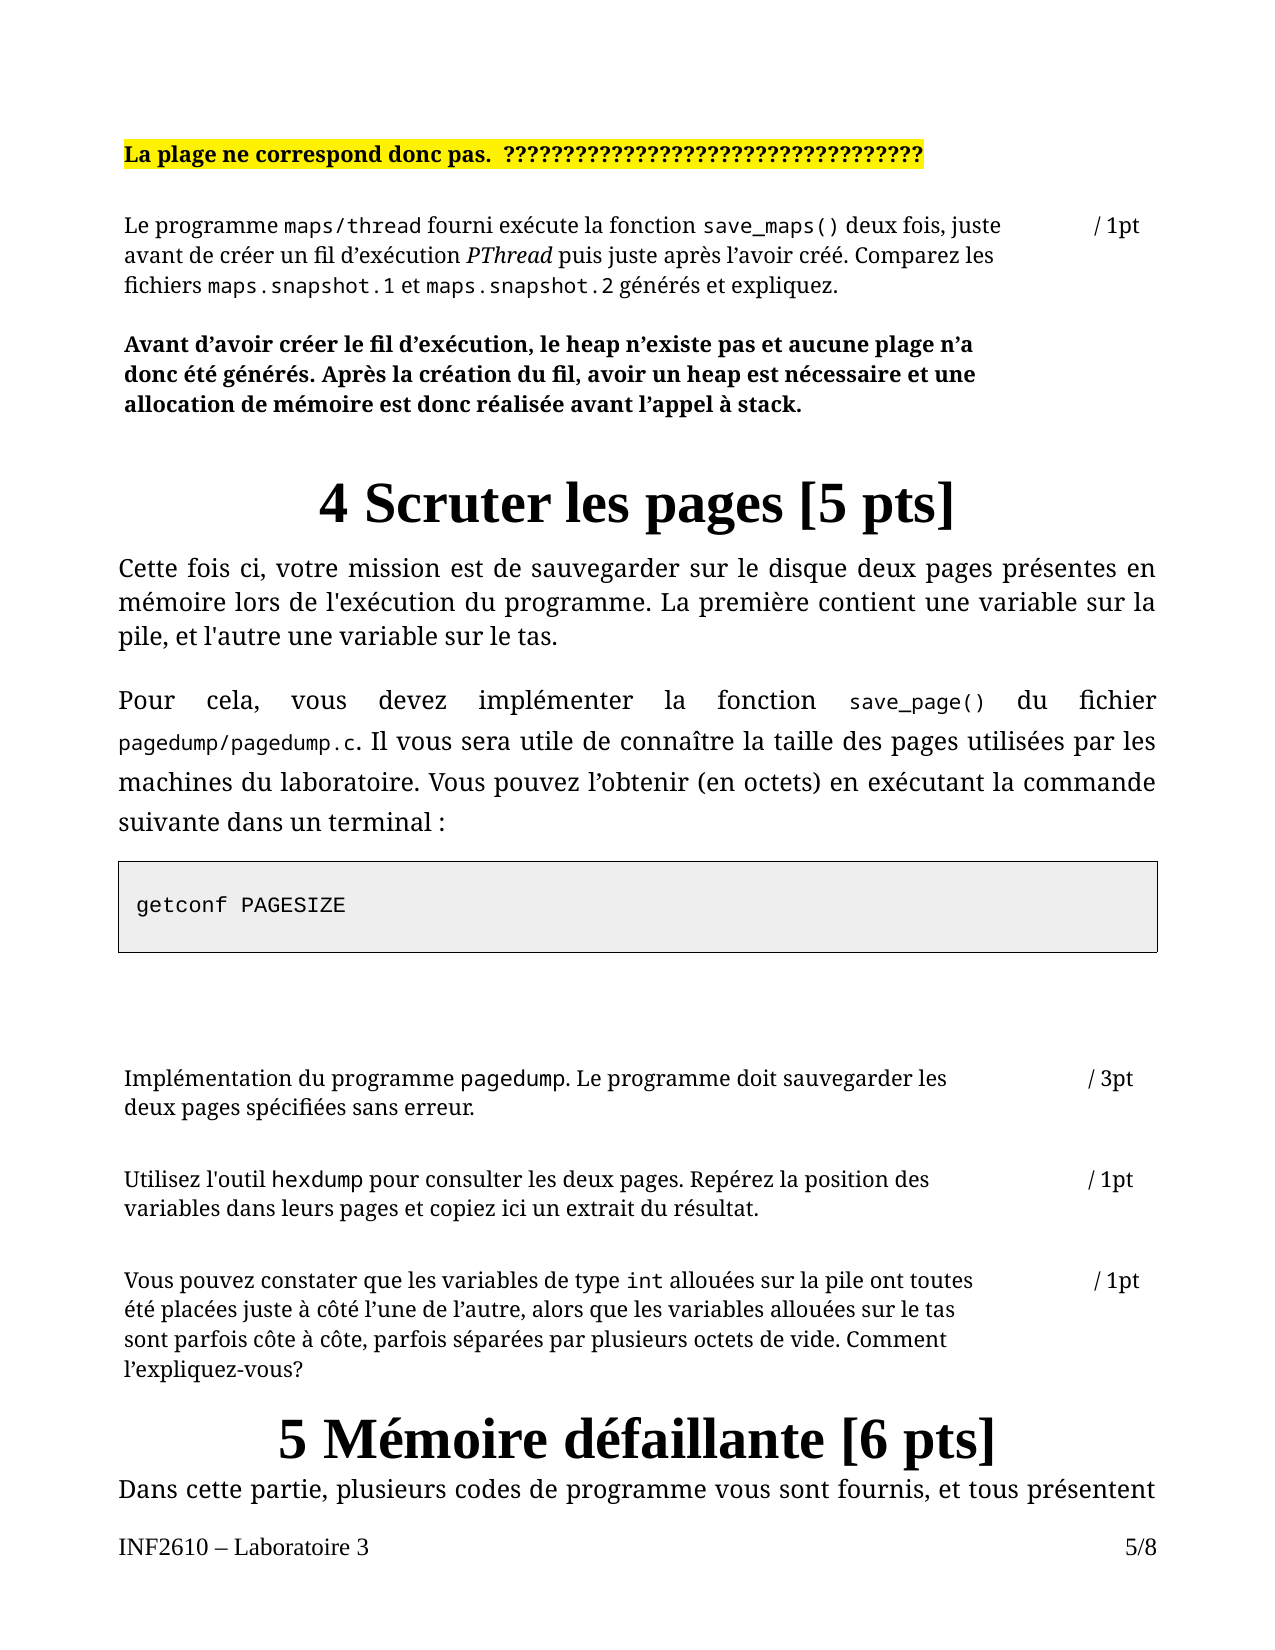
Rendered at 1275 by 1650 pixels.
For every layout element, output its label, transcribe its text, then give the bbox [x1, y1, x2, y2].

subtitle Mémoire défaillante [6 pts] [118, 1404, 1157, 1472]
text Cette fois ci, votre mission est de sauvegarder sur le disque deux pages présentes en mémoire lors de l'exécution du programme. La première contient une variable sur la pile, et l'autre une variable sur le tas. [118, 550, 1157, 653]
table_cell / 1pt [1077, 1244, 1157, 1404]
table_cell [1008, 1143, 1077, 1244]
table_header [1008, 1042, 1077, 1143]
table_cell / 1pt [1077, 189, 1157, 439]
table_header getconf PAGESIZE [119, 862, 1157, 952]
table_cell [1008, 189, 1077, 439]
table_cell Le programme maps/thread fourni exécute la fonction save_maps() deux fois, juste avant de créer un fil d’exécution PThread puis juste après l’avoir créé. Comparez les fichiers maps.snapshot.1 et maps.snapshot.2 générés et expliquez. Avant d’avoir créer le fil d’exécution, le heap n’existe pas et aucune plage n’a donc été générés. Après la création du fil, avoir un heap est nécessaire et une allocation de mémoire est donc réalisée avant l’appel à stack. [118, 189, 1007, 439]
table_cell [1077, 118, 1157, 189]
table_header / 3pt [1077, 1042, 1157, 1143]
subtitle Scruter les pages [5 pts] [118, 468, 1157, 535]
table_cell La plage ne correspond donc pas. ??????????????????????????????????? [118, 118, 1007, 189]
table_cell / 1pt [1077, 1143, 1157, 1244]
table_cell Utilisez l'outil hexdump pour consulter les deux pages. Repérez la position des variables dans leurs pages et copiez ici un extrait du résultat. [118, 1143, 1007, 1244]
text Dans cette partie, plusieurs codes de programme vous sont fournis, et tous présentent [118, 1472, 1157, 1506]
table_cell [1008, 118, 1077, 189]
text Pour cela, vous devez implémenter la fonction save_page() du fichier pagedump/pagedump.c. Il vous sera utile de connaître la taille des pages utilisées par les machines du laboratoire. Vous pouvez l’obtenir (en octets) en exécutant la commande suivante dans un terminal : [118, 683, 1157, 839]
table_cell [1008, 1244, 1077, 1404]
table_cell Vous pouvez constater que les variables de type int allouées sur la pile ont toutes été placées juste à côté l’une de l’autre, alors que les variables allouées sur le tas sont parfois côte à côte, parfois séparées par plusieurs octets de vide. Comment l’expliquez-vous? [118, 1244, 1007, 1404]
table_header Implémentation du programme pagedump. Le programme doit sauvegarder les deux pages spécifiées sans erreur. [118, 1042, 1007, 1143]
